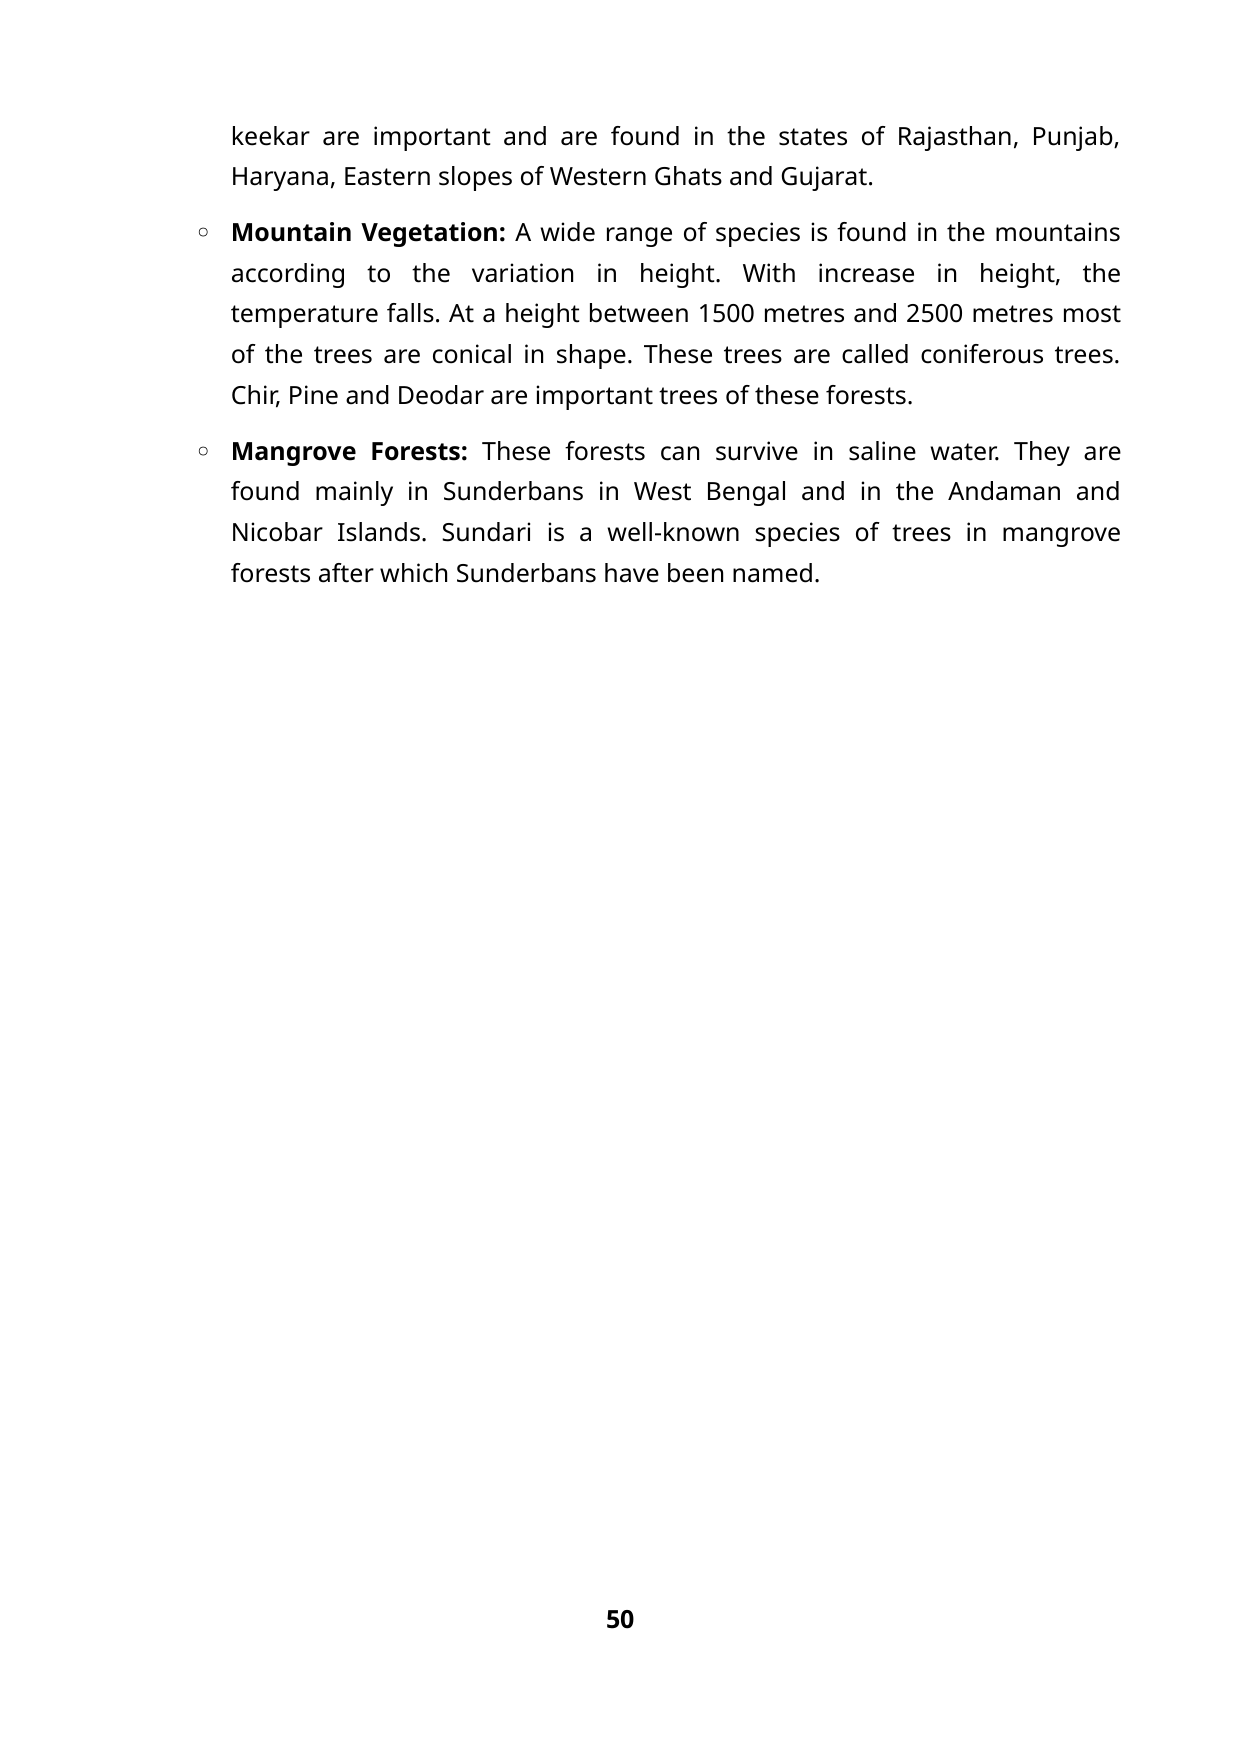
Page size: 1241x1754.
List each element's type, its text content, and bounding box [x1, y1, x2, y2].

list Mangrove Forests: These forests can survive in saline water. They are found mainly in Sunderbans in West Bengal and in the Andaman and Nicobar Islands. Sundari is a well-known species of trees in mangrove forests after which Sunderbans have been named. [193, 433, 1122, 590]
list keekar are important and are found in the states of Rajasthan, Punjab, Haryana, Eastern slopes of Western Ghats and Gujarat. [193, 118, 1122, 193]
list Mountain Vegetation: A wide range of species is found in the mountains according to the variation in height. With increase in height, the temperature falls. At a height between 1500 metres and 2500 metres most of the trees are conical in shape. These trees are called coniferous trees. Chir, Pine and Deodar are important trees of these forests. [193, 214, 1122, 412]
